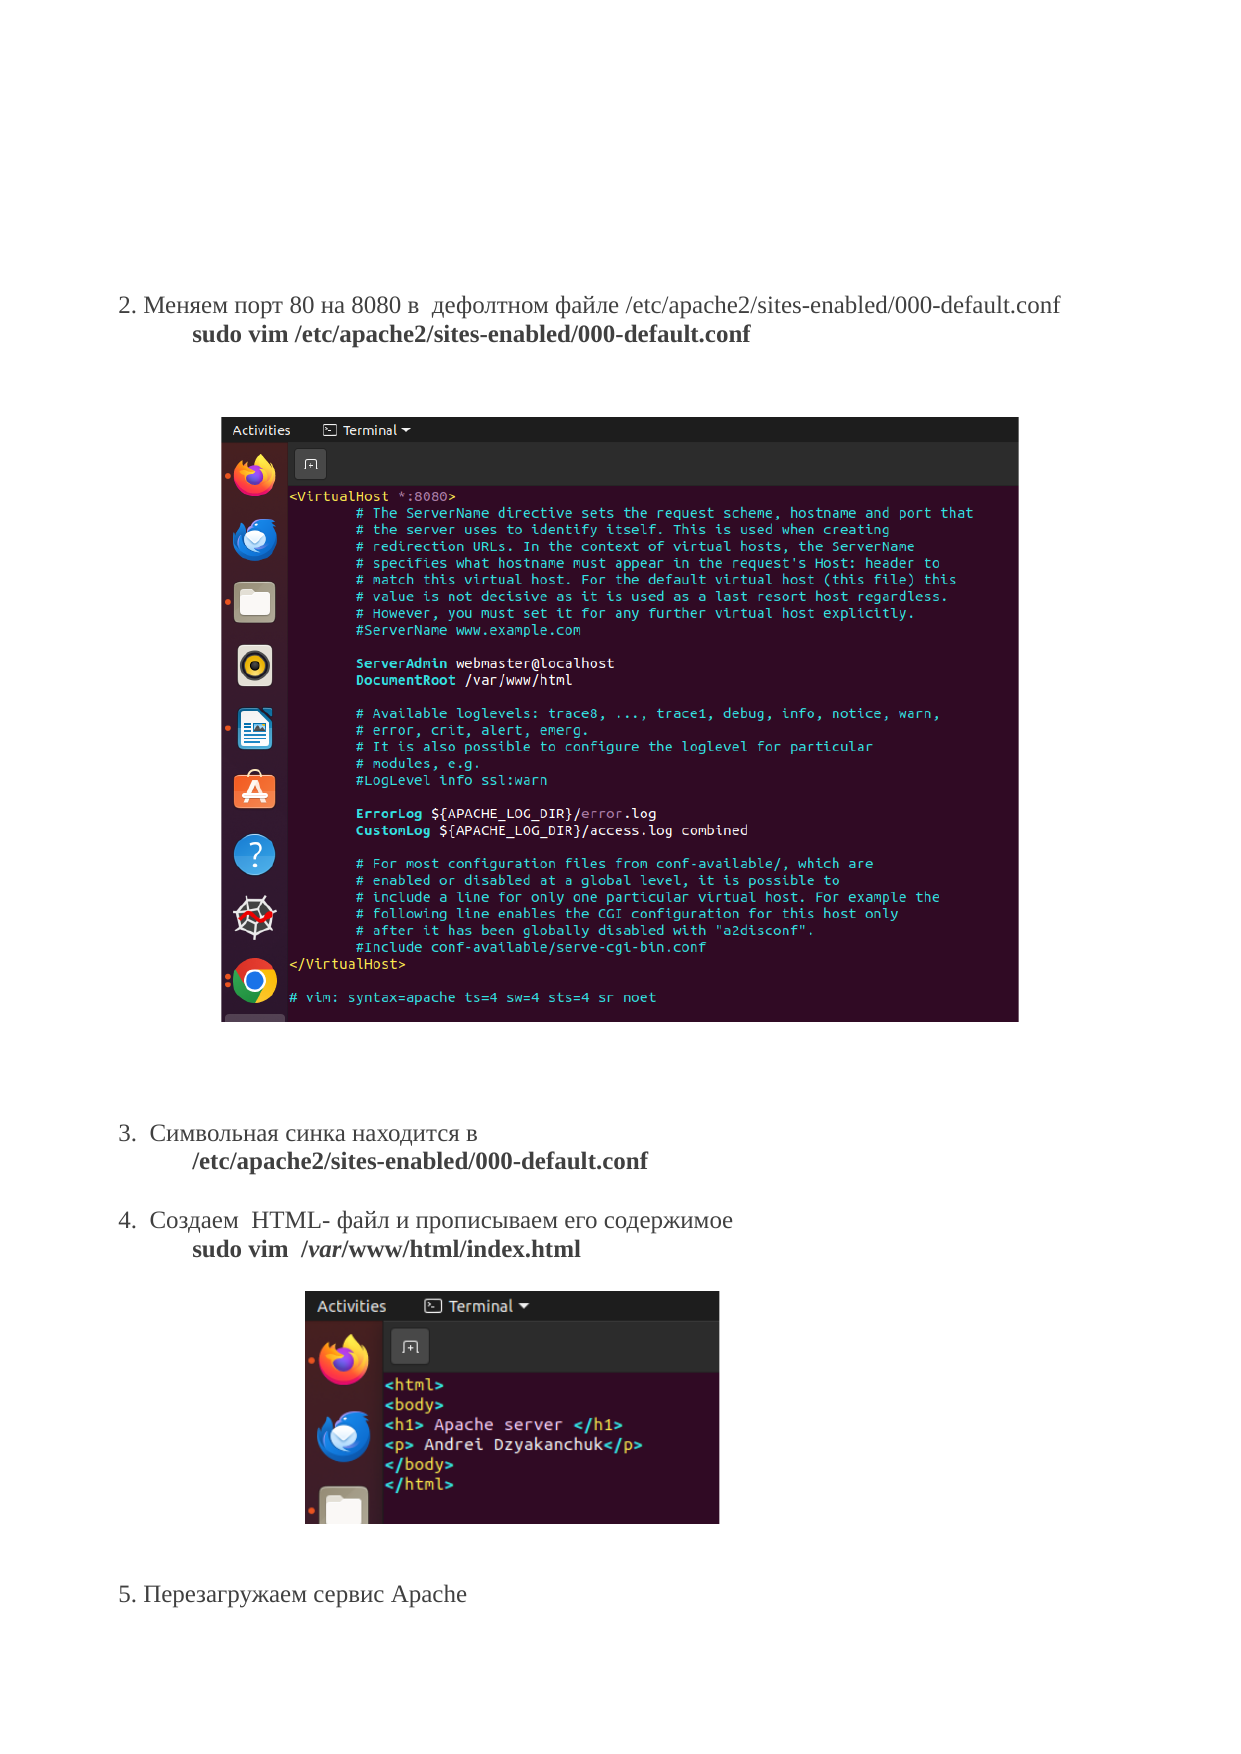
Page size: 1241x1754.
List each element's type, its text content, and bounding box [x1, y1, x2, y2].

text 2. Меняем порт 80 на 8080 в дефолтном файле /etc/apache2/sites-enabled/000-default.conf [118, 291, 1122, 319]
text 3. Cимвольная синка находится в [118, 1118, 1122, 1146]
text sudo vim /var/www/html/index.html [118, 1234, 1122, 1262]
text 4. Cоздаем HTML- файл и прописываем его содержимое [118, 1205, 1122, 1234]
text sudo vim /etc/apache2/sites-enabled/000-default.conf [118, 319, 1122, 348]
text /etc/apache2/sites-enabled/000-default.conf [118, 1146, 1122, 1175]
text 5. Перезагружаем сервис Apache [118, 1579, 1122, 1607]
